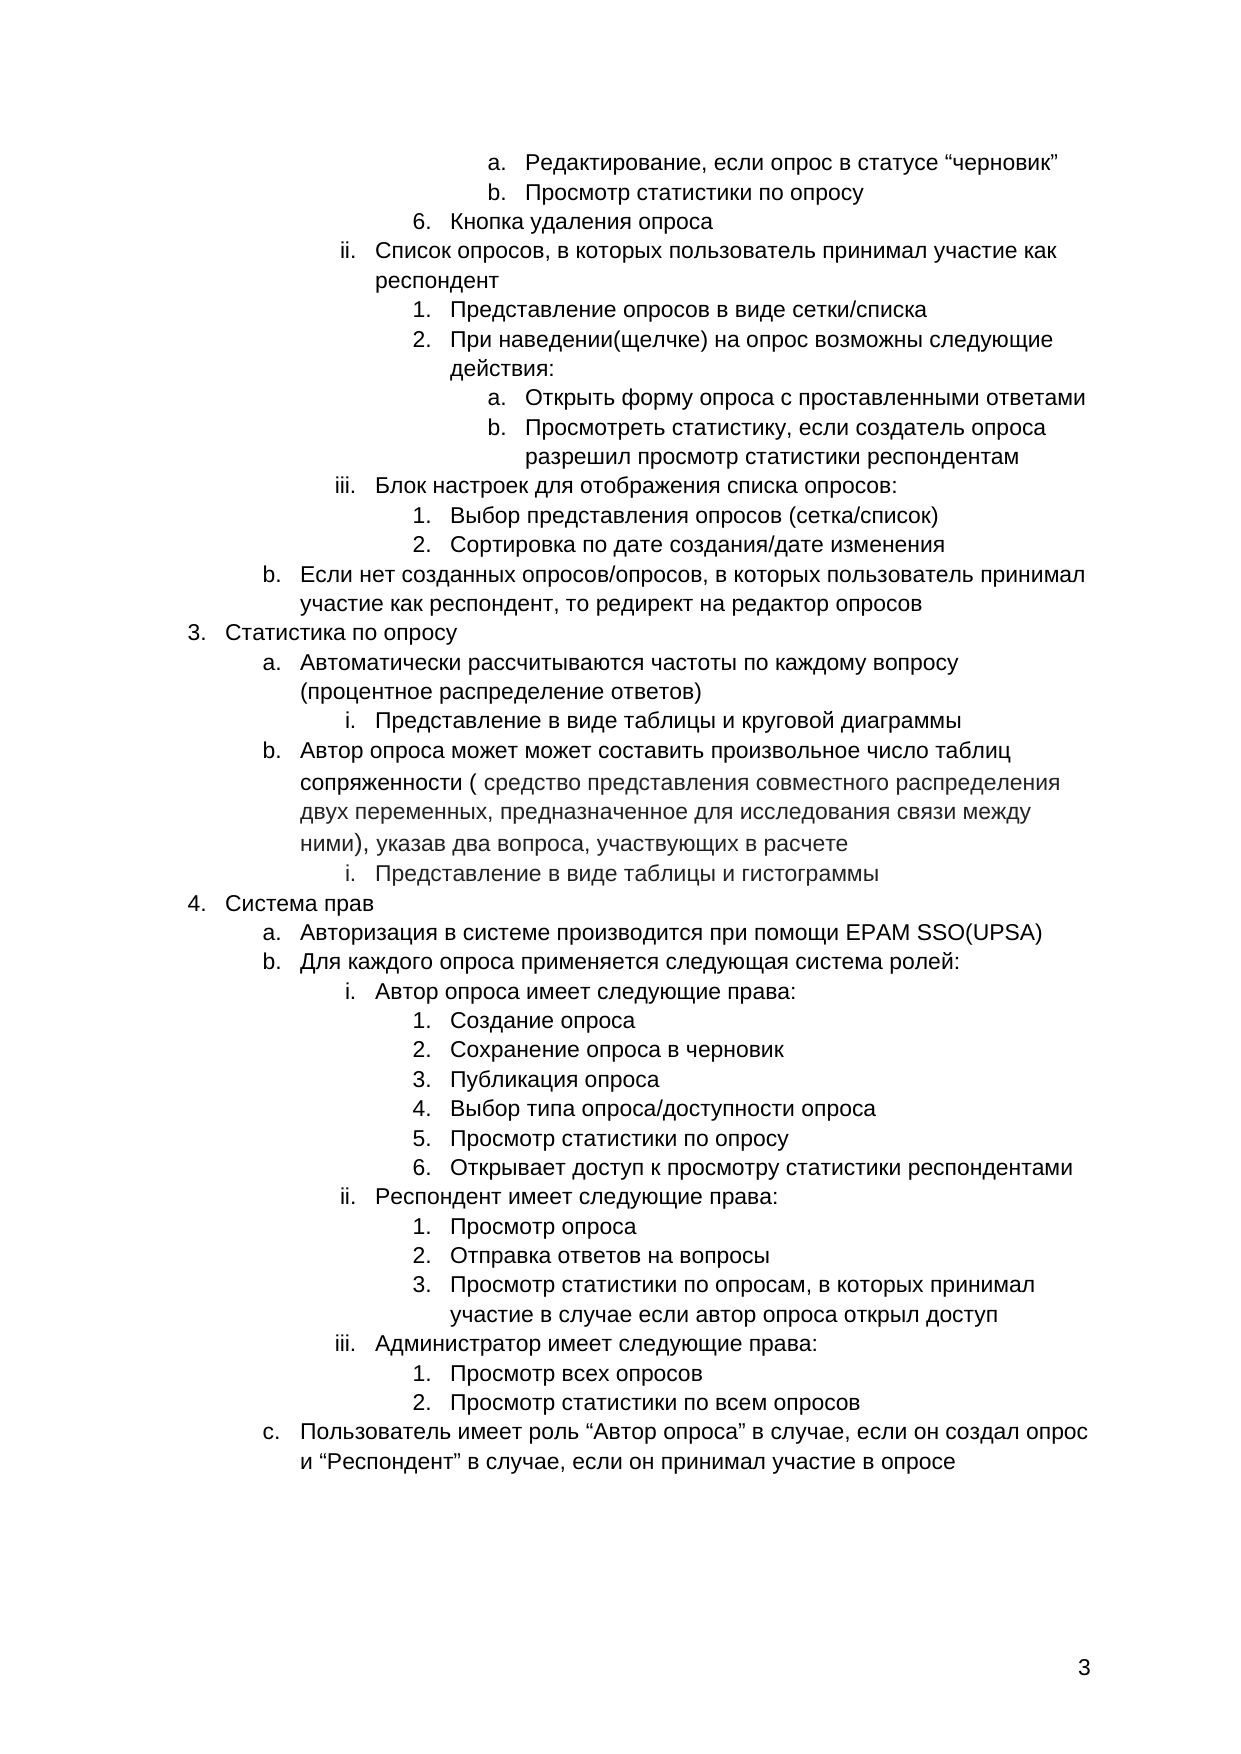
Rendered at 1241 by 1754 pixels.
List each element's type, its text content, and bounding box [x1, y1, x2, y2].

list Кнопка удаления опроса [412, 209, 1091, 234]
list Представление в виде таблицы и круговой диаграммы [150, 708, 1091, 734]
list Сортировка по дате создания/дате изменения [412, 532, 1091, 557]
list Открывает доступ к просмотру статистики респондентами [412, 1154, 1091, 1180]
list Просмотр статистики по опросу [412, 1125, 1091, 1151]
list Сохранение опроса в черновик [412, 1037, 1091, 1063]
list Просмотр статистики по всем опросов [412, 1389, 1091, 1415]
list Создание опроса [412, 1008, 1091, 1033]
list Представление в виде таблицы и гистограммы [150, 861, 1091, 886]
list Для каждого опроса применяется следующая система ролей: [262, 949, 1091, 974]
list Просмотр статистики по опросам, в которых принимал участие в случае если автор опроса открыл доступ [412, 1272, 1091, 1327]
list Система прав [187, 890, 1091, 916]
list Выбор типа опроса/доступности опроса [412, 1096, 1091, 1121]
list Статистика по опросу [187, 620, 1091, 646]
list При наведении(щелчке) на опрос возможны следующие действия: [412, 326, 1091, 381]
list Респондент имеет следующие права: [150, 1184, 1091, 1209]
list Публикация опроса [412, 1066, 1091, 1092]
list Блок настроек для отображения списка опросов: [150, 473, 1091, 499]
list Список опросов, в которых пользователь принимал участие как респондент [150, 238, 1091, 293]
list Авторизация в системе производится при помощи EPAM SSO(UPSA) [262, 919, 1091, 945]
list Если нет созданных опросов/опросов, в которых пользователь принимал участие как респондент, то редирект на редактор опросов [262, 561, 1091, 616]
list Открыть форму опроса с проставленными ответами [487, 385, 1091, 411]
list Просмотр опроса [412, 1213, 1091, 1239]
list Автор опроса может может составить произвольное число таблиц сопряженности ( средство представления совместного распределения двух переменных, предназначенное для исследования связи между ними), указав два вопроса, участвующих в расчете [262, 737, 1091, 857]
list Просмотреть статистику, если создатель опроса разрешил просмотр статистики респондентам [487, 414, 1091, 469]
list Автоматически рассчитываются частоты по каждому вопросу (процентное распределение ответов) [262, 649, 1091, 704]
list Просмотр статистики по опросу [487, 179, 1091, 205]
list Администратор имеет следующие права: [150, 1331, 1091, 1356]
list Выбор представления опросов (сетка/список) [412, 502, 1091, 528]
list Пользователь имеет роль “Автор опроса” в случае, если он создал опрос и “Респондент” в случае, если он принимал участие в опросе [262, 1419, 1091, 1474]
list Отправка ответов на вопросы [412, 1243, 1091, 1268]
list Просмотр всех опросов [412, 1360, 1091, 1386]
list Представление опросов в виде сетки/списка [412, 297, 1091, 322]
list Редактирование, если опрос в статусе “черновик” [487, 150, 1091, 176]
list Автор опроса имеет следующие права: [150, 978, 1091, 1004]
